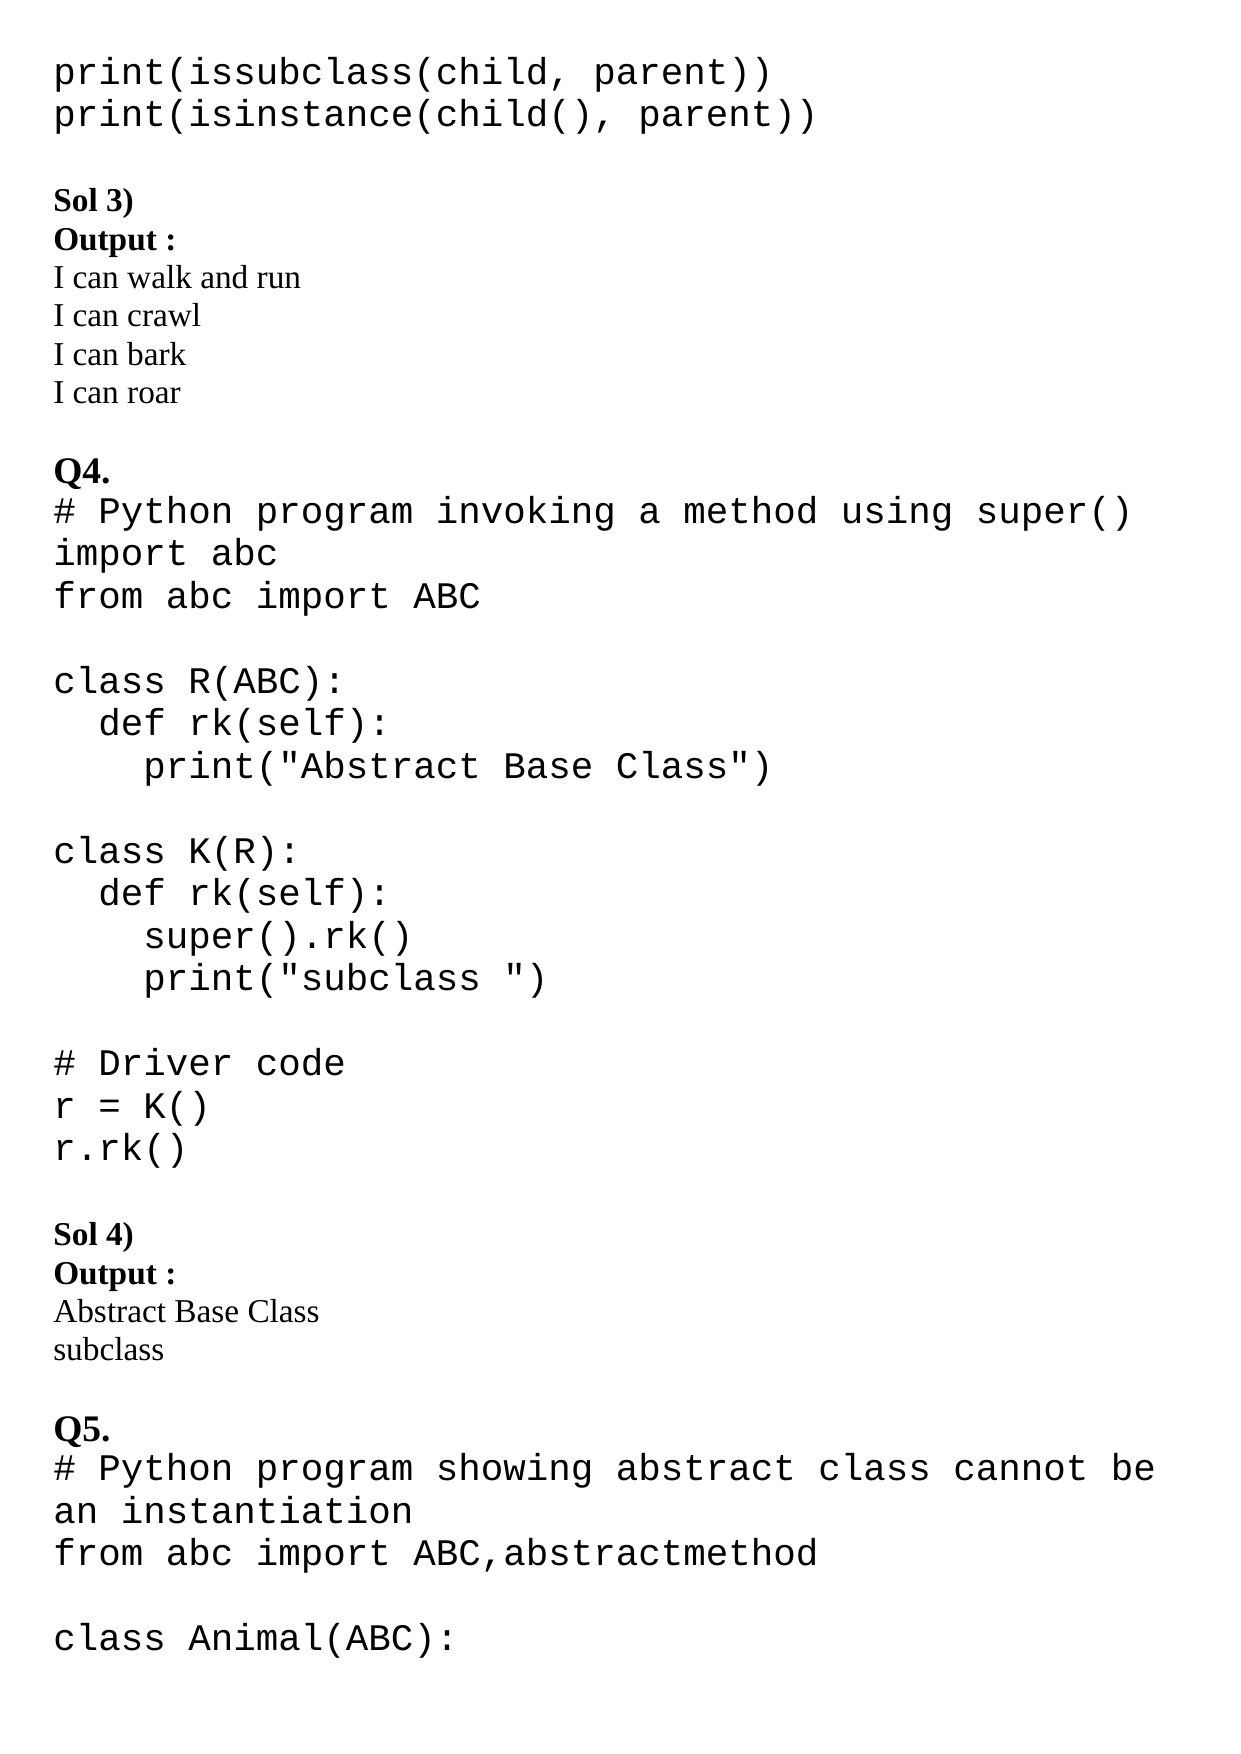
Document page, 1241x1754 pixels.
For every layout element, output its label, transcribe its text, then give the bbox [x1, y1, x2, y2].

text Sol 4) [53, 1214, 1187, 1253]
text class R(ABC): [53, 662, 1187, 704]
text # Python program showing abstract class cannot be an instantiation [53, 1449, 1187, 1534]
text import abc [53, 534, 1187, 577]
text from abc import ABC,abstractmethod [53, 1534, 1187, 1577]
text print(issubclass(child, parent)) [53, 53, 1187, 96]
text Q4. [53, 449, 1187, 492]
text class K(R): [53, 832, 1187, 874]
text I can walk and run [53, 257, 1187, 296]
text subclass [53, 1329, 1187, 1368]
text def rk(self): [53, 874, 1187, 917]
text from abc import ABC [53, 577, 1187, 619]
text I can roar [53, 372, 1187, 411]
text I can crawl [53, 296, 1187, 334]
text Abstract Base Class [53, 1291, 1187, 1329]
text print(isinstance(child(), parent)) [53, 96, 1187, 138]
text Sol 3) [53, 181, 1187, 219]
text def rk(self): [53, 704, 1187, 747]
text print("subclass ") [53, 959, 1187, 1002]
text # Python program invoking a method using super() [53, 492, 1187, 534]
text Output : [53, 219, 1187, 257]
text I can bark [53, 334, 1187, 372]
text # Driver code [53, 1044, 1187, 1087]
text print("Abstract Base Class") [53, 747, 1187, 789]
text Output : [53, 1253, 1187, 1291]
text class Animal(ABC): [53, 1619, 1187, 1662]
text super().rk() [53, 917, 1187, 959]
text Q5. [53, 1406, 1187, 1449]
text r = K() [53, 1087, 1187, 1129]
text r.rk() [53, 1129, 1187, 1172]
